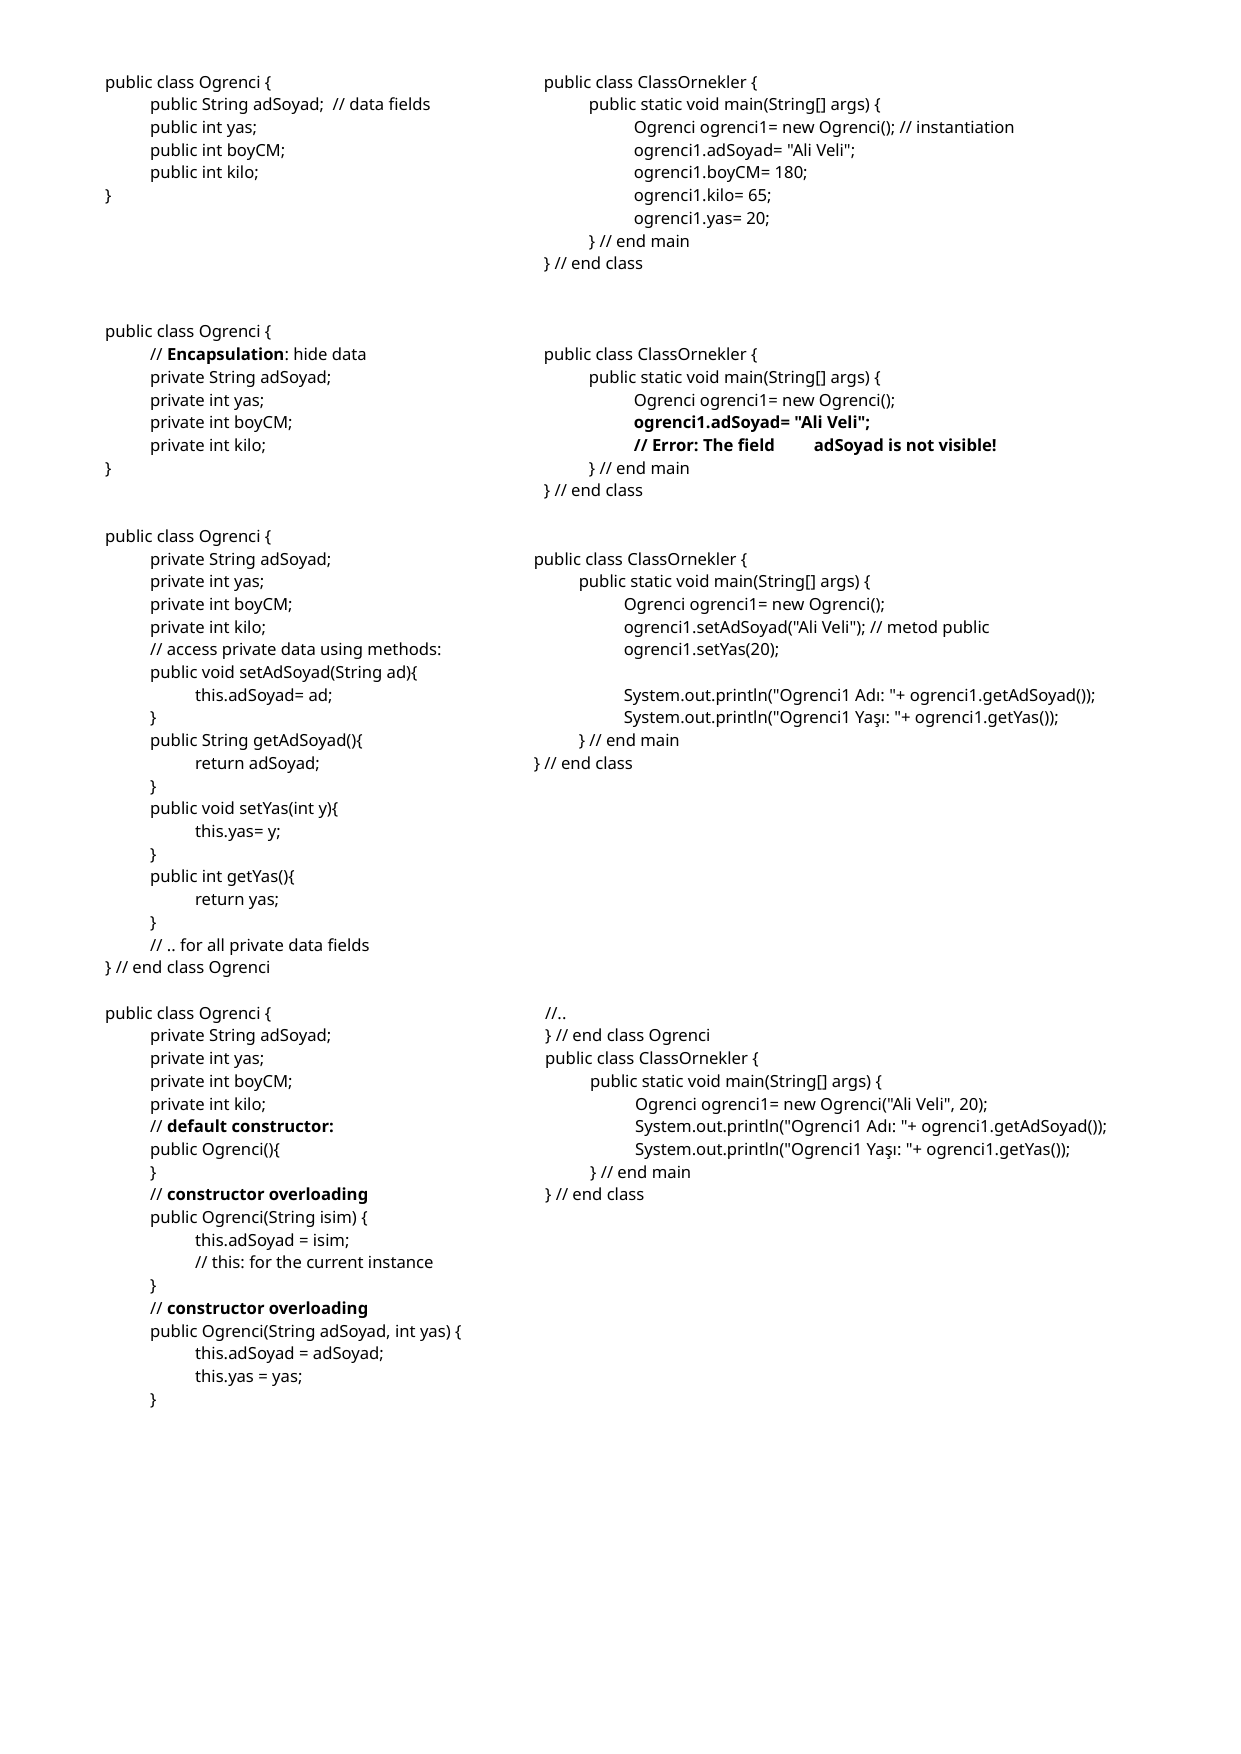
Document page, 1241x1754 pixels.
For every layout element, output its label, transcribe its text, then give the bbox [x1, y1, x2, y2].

text public class ClassOrnekler { [544, 70, 1136, 93]
text public class Ogrenci { [105, 70, 544, 93]
text System.out.println("Ogrenci1 Yaşı: "+ ogrenci1.getYas()); [533, 706, 1187, 729]
text public int getYas(){ [105, 865, 533, 888]
text } [105, 1387, 545, 1410]
text private String adSoyad; [105, 1024, 545, 1047]
text public String adSoyad; // data fields [105, 93, 544, 116]
text Ogrenci ogrenci1= new Ogrenci(); [544, 388, 1136, 411]
text System.out.println("Ogrenci1 Adı: "+ ogrenci1.getAdSoyad()); [533, 683, 1187, 706]
text this.adSoyad = isim; [105, 1228, 545, 1251]
text public static void main(String[] args) { [544, 93, 1136, 116]
text ogrenci1.boyCM= 180; [544, 161, 1136, 184]
text this.yas = yas; [105, 1365, 545, 1387]
text // default constructor: [105, 1115, 545, 1138]
text public int yas; [105, 116, 544, 138]
text } // end class Ogrenci [545, 1024, 1173, 1047]
text } // end main [533, 729, 1187, 752]
text private int kilo; [105, 615, 533, 638]
text ogrenci1.yas= 20; [544, 207, 1136, 229]
text this.adSoyad= ad; [105, 683, 533, 706]
text public int boyCM; [105, 138, 544, 161]
text // constructor overloading [105, 1297, 545, 1319]
text } // end class [544, 479, 1136, 502]
text } // end main [544, 229, 1136, 252]
text } [105, 911, 533, 933]
text ogrenci1.adSoyad= "Ali Veli"; [544, 138, 1136, 161]
text } // end class [545, 1183, 1173, 1206]
text private int boyCM; [105, 593, 533, 615]
text public Ogrenci(){ [105, 1138, 545, 1160]
text } // end class Ogrenci [105, 956, 533, 979]
text } [105, 842, 533, 865]
text return yas; [105, 888, 533, 911]
text public Ogrenci(String adSoyad, int yas) { [105, 1319, 545, 1342]
text public static void main(String[] args) { [544, 366, 1136, 388]
text ogrenci1.kilo= 65; [544, 184, 1136, 207]
text public String getAdSoyad(){ [105, 729, 533, 752]
text // Error: The field adSoyad is not visible! [544, 434, 1136, 456]
text public class Ogrenci { [105, 1001, 545, 1024]
text public static void main(String[] args) { [545, 1069, 1173, 1092]
text // access private data using methods: [105, 638, 533, 661]
text } [105, 706, 533, 729]
text Ogrenci ogrenci1= new Ogrenci("Ali Veli", 20); [545, 1092, 1173, 1115]
text public void setAdSoyad(String ad){ [105, 661, 533, 683]
text } // end main [544, 456, 1136, 479]
text public class ClassOrnekler { [545, 1047, 1173, 1069]
text System.out.println("Ogrenci1 Yaşı: "+ ogrenci1.getYas()); [545, 1138, 1173, 1160]
text private String adSoyad; [105, 547, 533, 570]
text Ogrenci ogrenci1= new Ogrenci(); [533, 593, 1187, 615]
text ogrenci1.setAdSoyad("Ali Veli"); // metod public [533, 615, 1187, 638]
text ogrenci1.adSoyad= "Ali Veli"; [544, 411, 1136, 434]
text // this: for the current instance [105, 1251, 545, 1274]
text private int boyCM; [105, 1069, 545, 1092]
text public class Ogrenci { [105, 320, 544, 343]
text ogrenci1.setYas(20); [533, 638, 1187, 661]
text Ogrenci ogrenci1= new Ogrenci(); // instantiation [544, 116, 1136, 138]
text } // end class [533, 752, 1187, 774]
text private String adSoyad; [105, 366, 544, 388]
text public class ClassOrnekler { [544, 343, 1136, 366]
text } [105, 774, 533, 797]
text } // end main [545, 1160, 1173, 1183]
text } [105, 456, 544, 479]
text } [105, 1160, 545, 1183]
text public class ClassOrnekler { [533, 547, 1187, 570]
text } [105, 184, 544, 207]
text private int kilo; [105, 434, 544, 456]
text } [105, 1274, 545, 1297]
text private int boyCM; [105, 411, 544, 434]
text public void setYas(int y){ [105, 797, 533, 820]
text this.adSoyad = adSoyad; [105, 1342, 545, 1365]
text private int yas; [105, 570, 533, 593]
text } // end class [544, 252, 1136, 275]
text public class Ogrenci { [105, 524, 533, 547]
text // Encapsulation: hide data [105, 343, 544, 366]
text private int kilo; [105, 1092, 545, 1115]
text public static void main(String[] args) { [533, 570, 1187, 593]
text public int kilo; [105, 161, 544, 184]
text private int yas; [105, 1047, 545, 1069]
text public Ogrenci(String isim) { [105, 1206, 545, 1228]
text private int yas; [105, 388, 544, 411]
text //.. [545, 1001, 1173, 1024]
text this.yas= y; [105, 820, 533, 842]
text // .. for all private data fields [105, 933, 533, 956]
text // constructor overloading [105, 1183, 545, 1206]
text System.out.println("Ogrenci1 Adı: "+ ogrenci1.getAdSoyad()); [545, 1115, 1173, 1138]
text return adSoyad; [105, 752, 533, 774]
